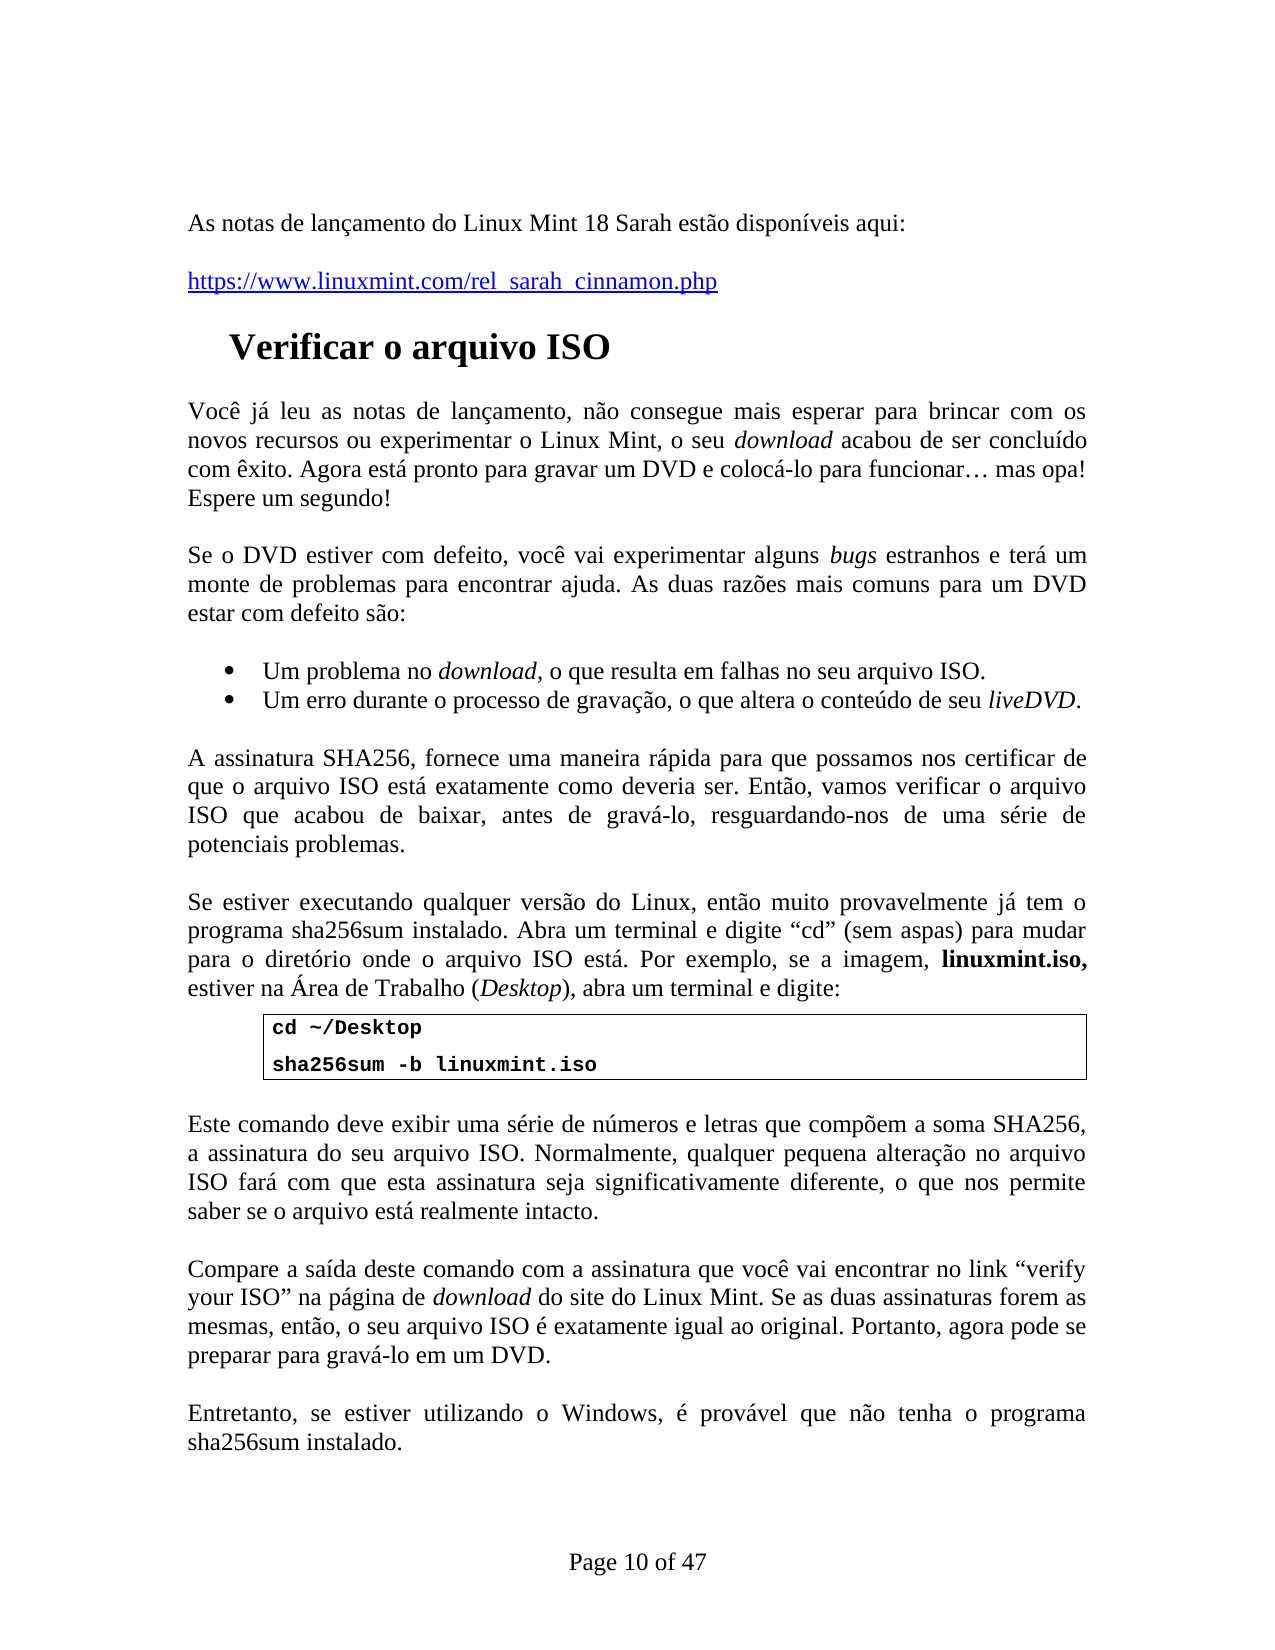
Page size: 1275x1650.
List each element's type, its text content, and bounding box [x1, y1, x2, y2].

text Se o DVD estiver com defeito, você vai experimentar alguns bugs estranhos e terá um monte de problemas para encontrar ajuda. As duas razões mais comuns para um DVD estar com defeito são: [187, 541, 1087, 627]
text sha256sum -b linuxmint.iso [264, 1050, 1086, 1079]
text As notas de lançamento do Linux Mint 18 Sarah estão disponíveis aqui: [187, 208, 1087, 237]
text Se estiver executando qualquer versão do Linux, então muito provavelmente já tem o programa sha256sum instalado. Abra um terminal e digite “cd” (sem aspas) para mudar para o diretório onde o arquivo ISO está. Por exemplo, se a imagem, linuxmint.iso, estiver na Área de Trabalho (Desktop), abra um terminal e digite: [187, 887, 1087, 1002]
text A assinatura SHA256, fornece uma maneira rápida para que possamos nos certificar de que o arquivo ISO está exatamente como deveria ser. Então, vamos verificar o arquivo ISO que acabou de baixar, antes de gravá-lo, resguardando-nos de uma série de potenciais problemas. [187, 743, 1087, 858]
text Entretanto, se estiver utilizando o Windows, é provável que não tenha o programa sha256sum instalado. [187, 1398, 1087, 1455]
text Compare a saída deste comando com a assinatura que você vai encontrar no link “verify your ISO” na página de download do site do Linux Mint. Se as duas assinaturas forem as mesmas, então, o seu arquivo ISO é exatamente igual ao original. Portanto, agora pode se preparar para gravá-lo em um DVD. [187, 1254, 1087, 1369]
text https://www.linuxmint.com/rel_sarah_cinnamon.php [187, 266, 1087, 295]
list Um problema no download, o que resulta em falhas no seu arquivo ISO. [225, 656, 1087, 685]
text cd ~/Desktop [264, 1015, 1086, 1041]
text Este comando deve exibir uma série de números e letras que compõem a soma SHA256, a assinatura do seu arquivo ISO. Normalmente, qualquer pequena alteração no arquivo ISO fará com que esta assinatura seja significativamente diferente, o que nos permite saber se o arquivo está realmente intacto. [187, 1109, 1087, 1224]
subtitle Verificar o arquivo ISO [187, 324, 1087, 367]
list Um erro durante o processo de gravação, o que altera o conteúdo de seu liveDVD. [225, 685, 1087, 713]
text Você já leu as notas de lançamento, não consegue mais esperar para brincar com os novos recursos ou experimentar o Linux Mint, o seu download acabou de ser concluído com êxito. Agora está pronto para gravar um DVD e colocá-lo para funcionar… mas opa! Espere um segundo! [187, 396, 1087, 511]
